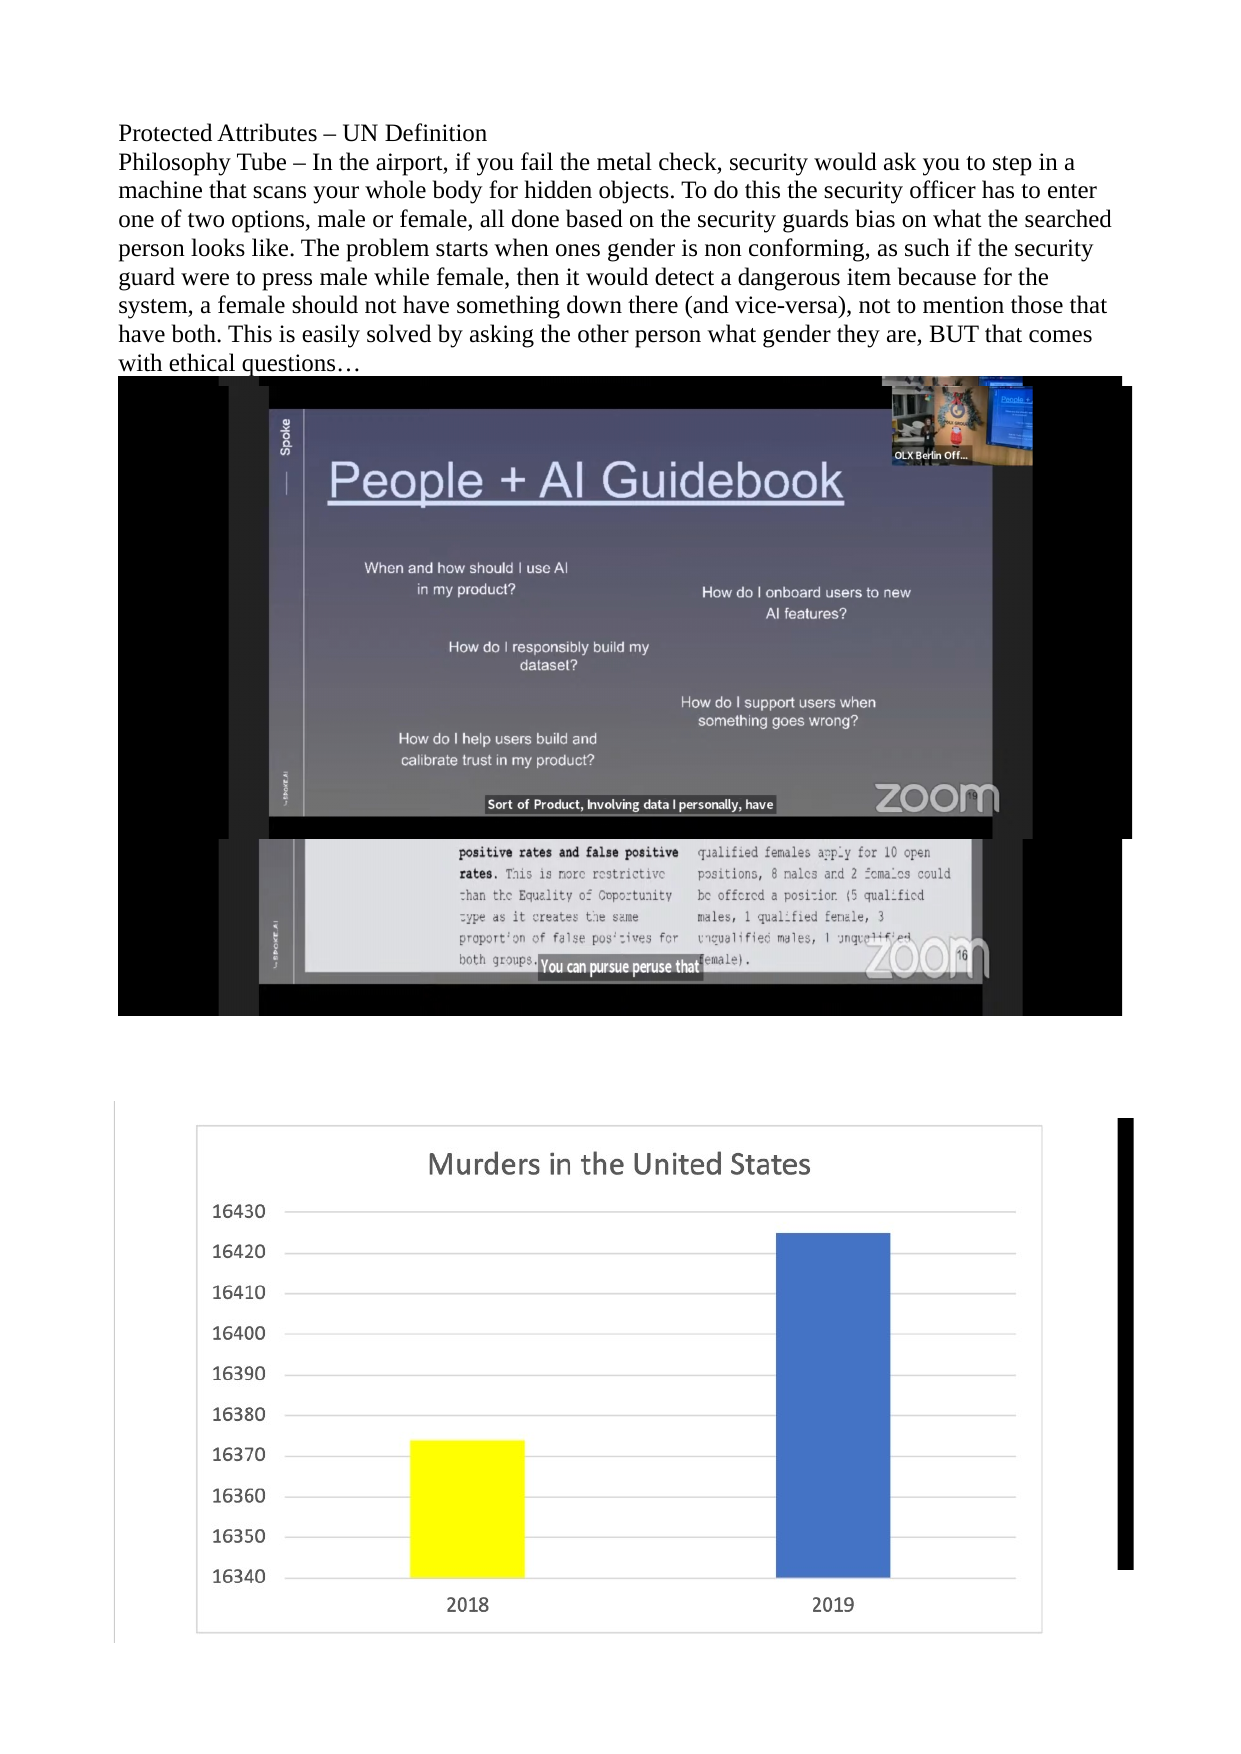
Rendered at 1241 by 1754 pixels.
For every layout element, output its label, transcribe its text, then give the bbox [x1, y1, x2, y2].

text Protected Attributes – UN Definition [118, 118, 1122, 147]
picture [113, 1101, 1134, 1643]
text Philosophy Tube – In the airport, if you fail the metal check, security would ask you to step in a machine that scans your whole body for hidden objects. To do this the security officer has to enter one of two options, male or female, all done based on the security guards bias on what the searched person looks like. The problem starts when ones gender is non conforming, as such if the security guard were to press male while female, then it would detect a dangerous item because for the system, a female should not have something down there (and vice-versa), not to mention those that have both. This is easily solved by asking the other person what gender they are, BUT that comes with ethical questions… [118, 147, 1122, 376]
picture [118, 376, 1133, 1016]
